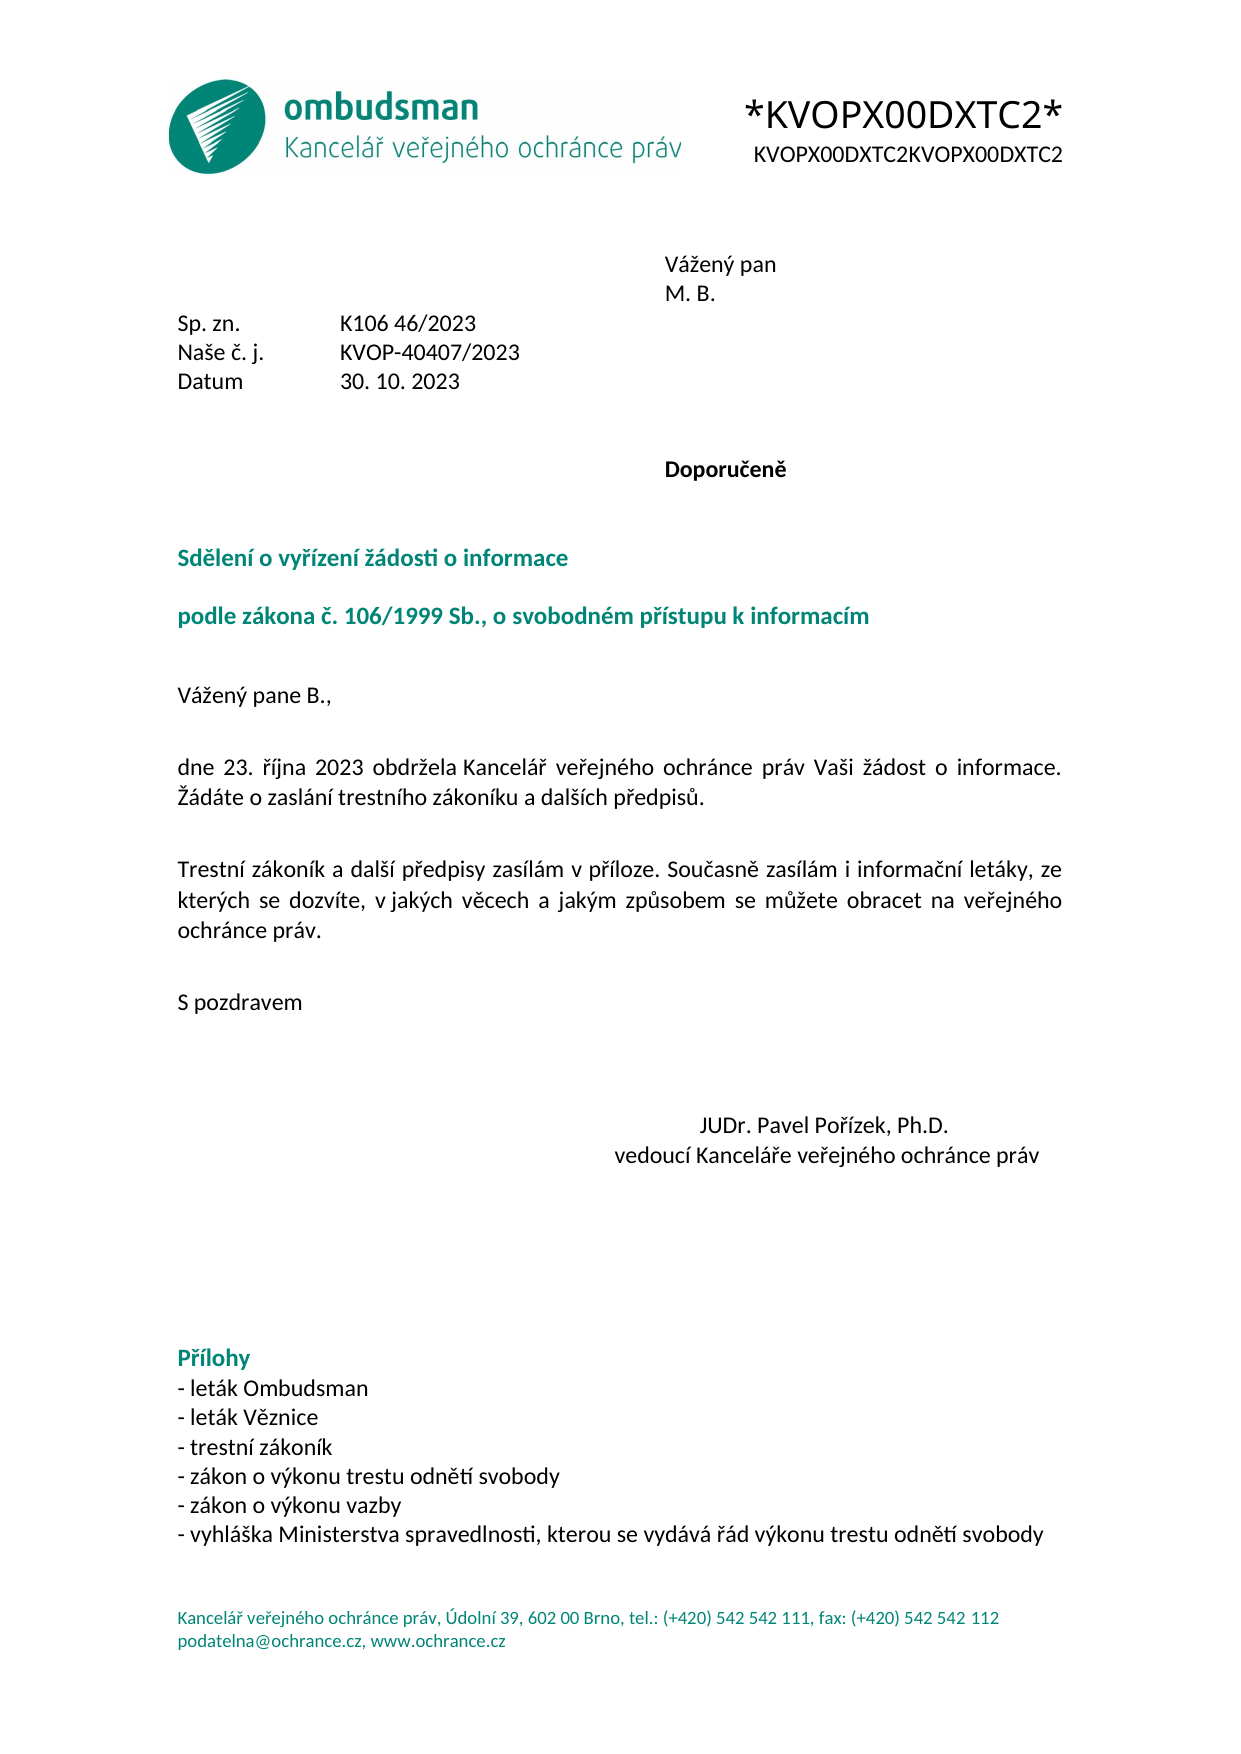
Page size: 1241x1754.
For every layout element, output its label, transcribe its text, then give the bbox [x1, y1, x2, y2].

text dne 23. října 2023 obdržela Kancelář veřejného ochránce práv Vaši žádost o informace. Žádáte o zaslání trestního zákoníku a dalších předpisů. [177, 752, 1063, 812]
text Přílohy [177, 1343, 1063, 1373]
text JUDr. Pavel Pořízek, Ph.D. [177, 1111, 1063, 1140]
text - zákon o výkonu vazby [177, 1490, 1063, 1519]
text S pozdravem [177, 987, 1063, 1017]
table_header Sp. zn. Naše č. j. Datum [177, 220, 340, 542]
subtitle podle zákona č. 106/1999 Sb., o svobodném přístupu k informacím [177, 600, 1063, 631]
text Vážený pane B., [177, 680, 1063, 709]
text - trestní zákoník [177, 1432, 1063, 1461]
table_header Vážený pan M. B. Doporučeně [665, 220, 1085, 542]
text - vyhláška Ministerstva spravedlnosti, kterou se vydává řád výkonu trestu odnětí svobody [177, 1519, 1063, 1549]
table_header K106 46/2023 KVOP-40407/2023 30. 10. 2023 [340, 220, 664, 542]
subtitle Sdělení o vyřízení žádosti o informace [177, 542, 1063, 572]
text vedoucí Kanceláře veřejného ochránce práv [177, 1140, 1063, 1169]
text - zákon o výkonu trestu odnětí svobody [177, 1461, 1063, 1490]
text Trestní zákoník a další předpisy zasílám v příloze. Současně zasílám i informační letáky, ze kterých se dozvíte, v jakých věcech a jakým způsobem se můžete obracet na veřejného ochránce práv. [177, 854, 1063, 944]
text - leták Ombudsman [177, 1373, 1063, 1402]
text - leták Věznice [177, 1402, 1063, 1432]
